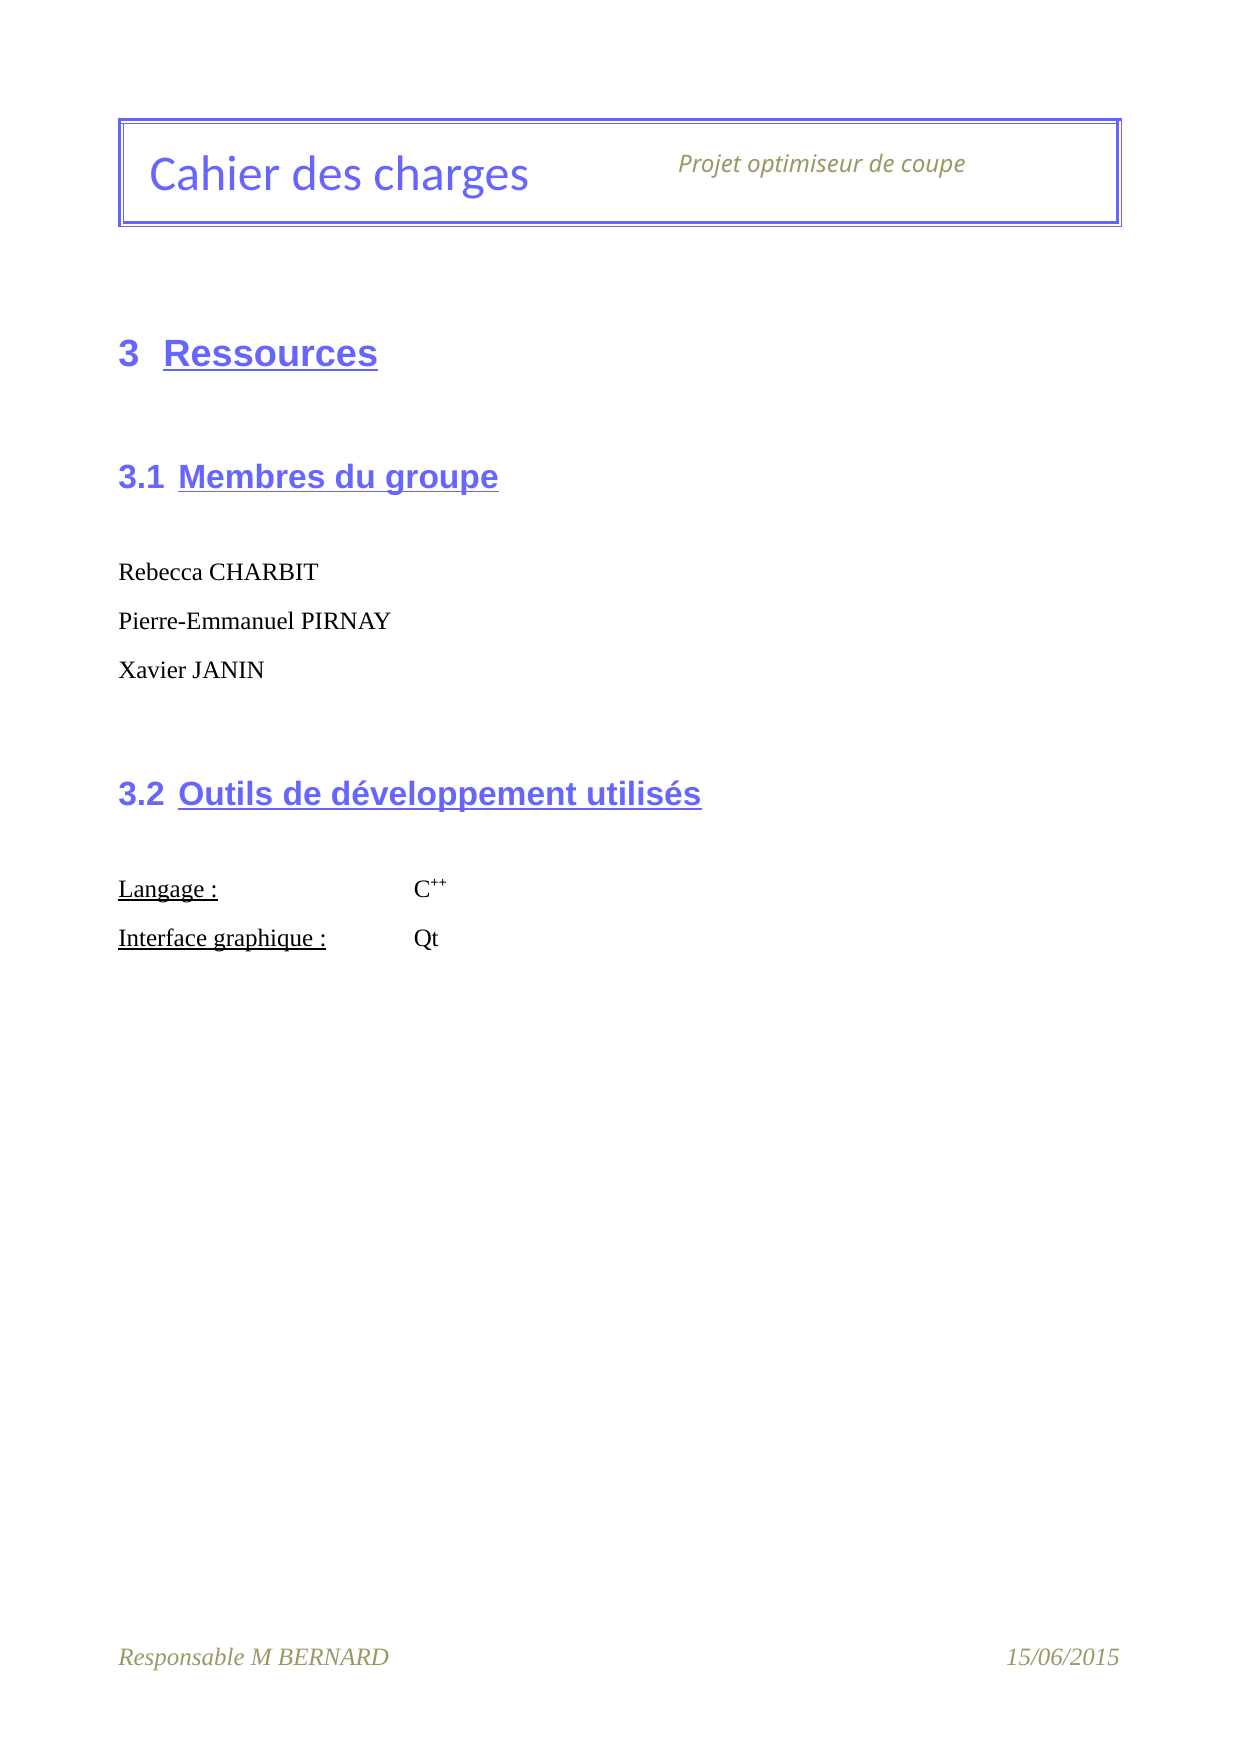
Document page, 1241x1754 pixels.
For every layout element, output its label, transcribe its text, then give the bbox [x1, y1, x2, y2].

text Langage : C++ [118, 874, 1122, 903]
subtitle Ressources [118, 331, 1122, 374]
text Interface graphique : Qt [118, 923, 1122, 952]
subtitle Outils de développement utilisés [118, 774, 1122, 813]
text Pierre-Emmanuel PIRNAY [118, 606, 1122, 635]
subtitle Membres du groupe [118, 457, 1122, 496]
text Rebecca CHARBIT [118, 557, 1122, 586]
text Xavier JANIN [118, 655, 1122, 684]
